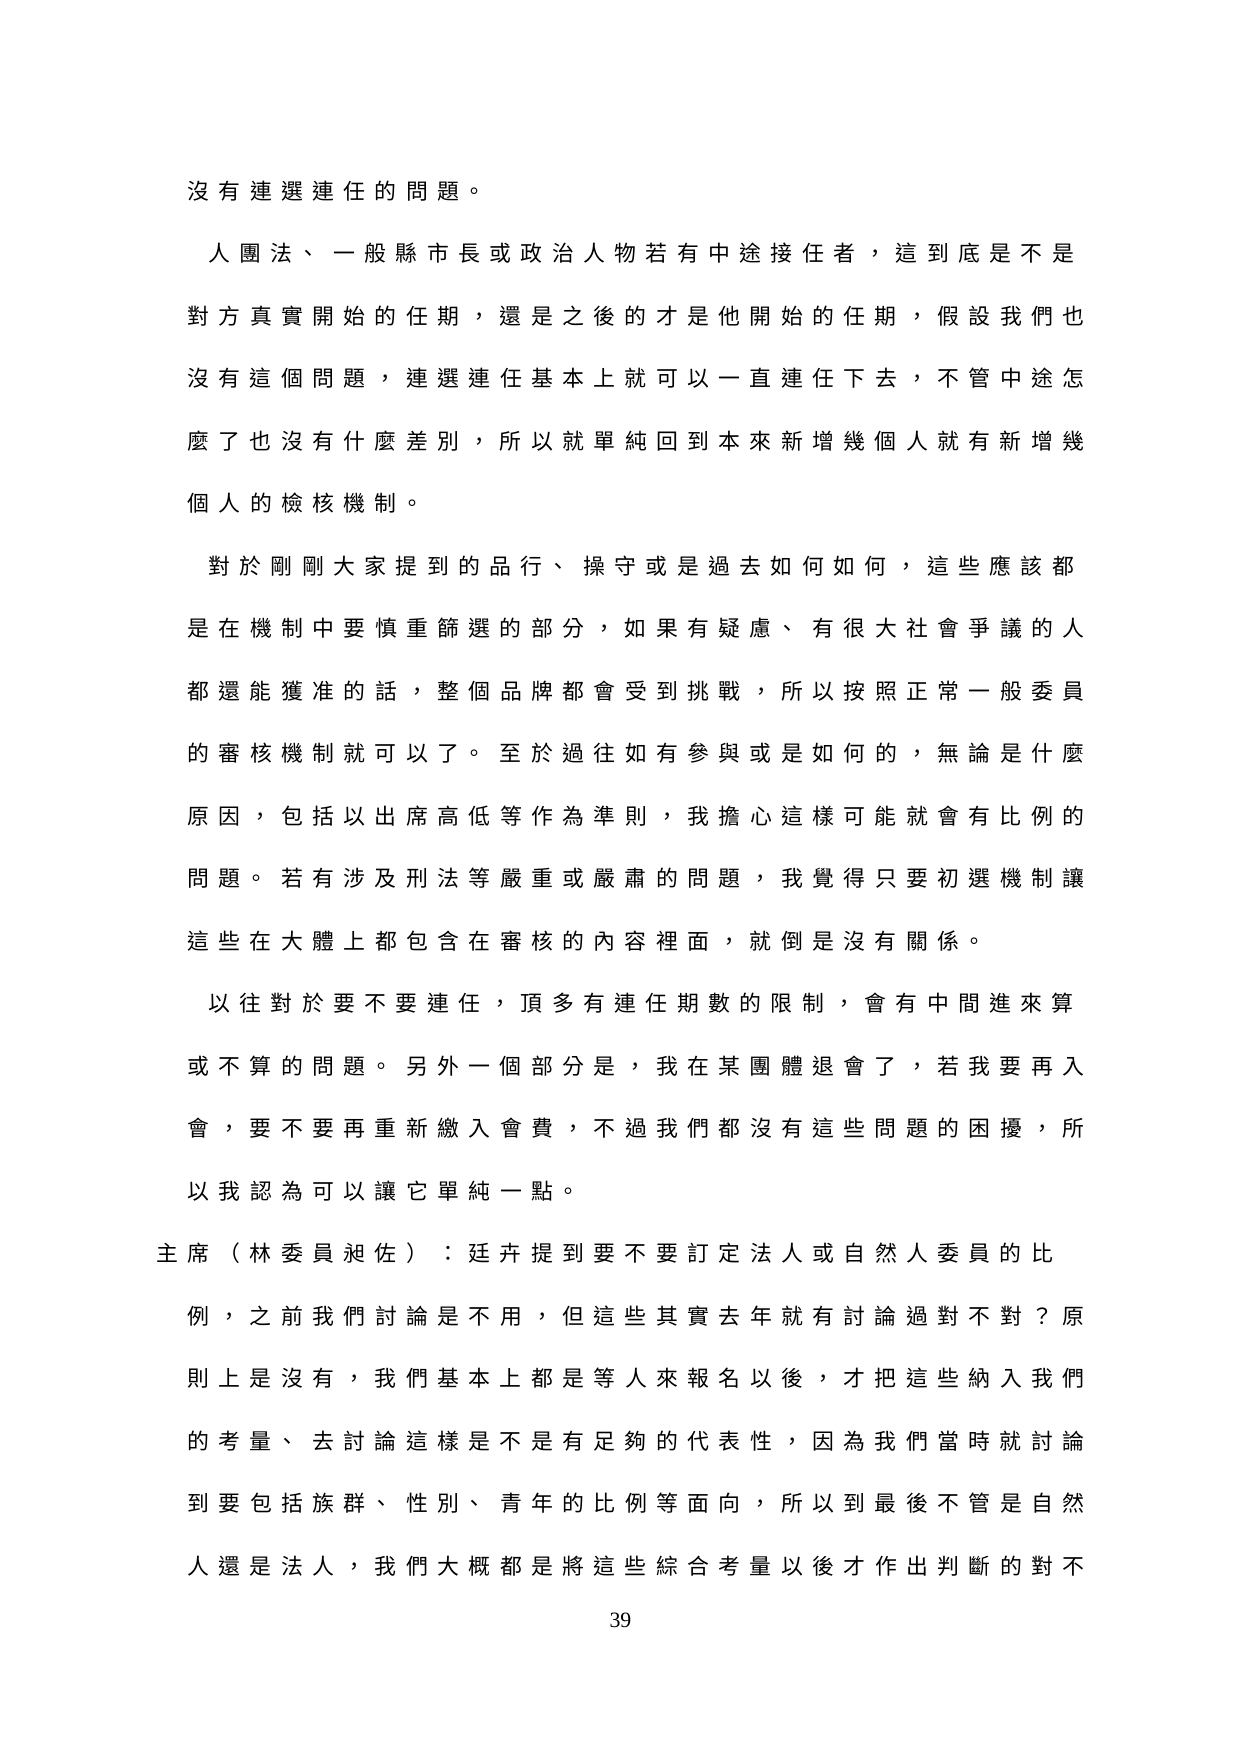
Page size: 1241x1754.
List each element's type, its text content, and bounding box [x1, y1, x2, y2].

text 人團法、一般縣市長或政治人物若有中途接任者，這到底是不是對方真實開始的任期，還是之後的才是他開始的任期，假設我們也沒有這個問題，連選連任基本上就可以一直連任下去，不管中途怎麼了也沒有什麼差別，所以就單純回到本來新增幾個人就有新增幾個人的檢核機制。 [173, 221, 1089, 533]
text 以往對於要不要連任，頂多有連任期數的限制，會有中間進來算或不算的問題。另外一個部分是，我在某團體退會了，若我要再入會，要不要再重新繳入會費，不過我們都沒有這些問題的困擾，所以我認為可以讓它單純一點。 [173, 971, 1089, 1221]
text 主席（林委員昶佐）：廷卉提到要不要訂定法人或自然人委員的比例，之前我們討論是不用，但這些其實去年就有討論過對不對？原則上是沒有，我們基本上都是等人來報名以後，才把這些納入我們的考量、去討論這樣是不是有足夠的代表性，因為我們當時就討論到要包括族群、性別、青年的比例等面向，所以到最後不管是自然人還是法人，我們大概都是將這些綜合考量以後才作出判斷的對不 [151, 1221, 1089, 1596]
text 對於剛剛大家提到的品行、操守或是過去如何如何，這些應該都是在機制中要慎重篩選的部分，如果有疑慮、有很大社會爭議的人都還能獲准的話，整個品牌都會受到挑戰，所以按照正常一般委員的審核機制就可以了。至於過往如有參與或是如何的，無論是什麼原因，包括以出席高低等作為準則，我擔心這樣可能就會有比例的問題。若有涉及刑法等嚴重或嚴肅的問題，我覺得只要初選機制讓這些在大體上都包含在審核的內容裡面，就倒是沒有關係。 [173, 533, 1089, 971]
text 沒有連選連任的問題。 [151, 158, 1089, 221]
